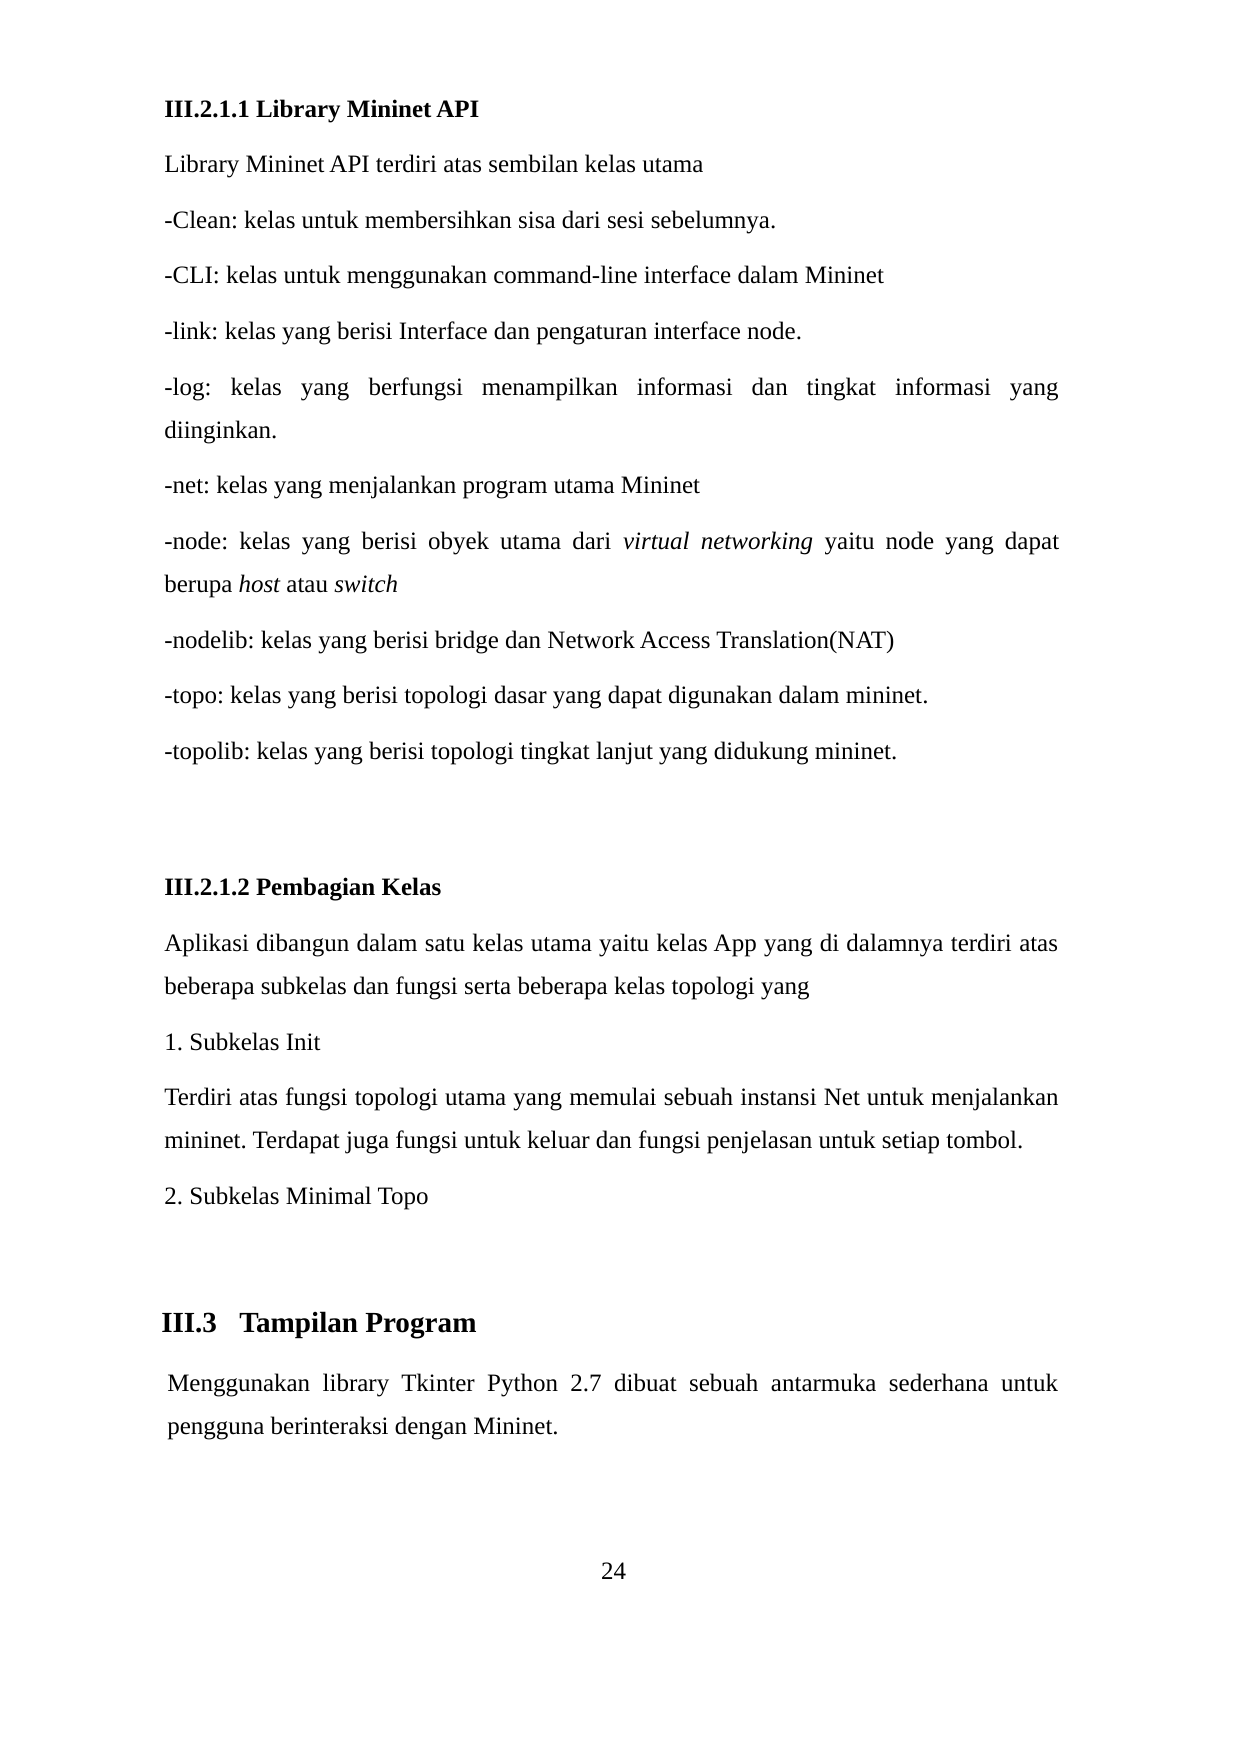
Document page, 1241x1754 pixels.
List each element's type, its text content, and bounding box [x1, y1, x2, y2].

text -nodelib: kelas yang berisi bridge dan Network Access Translation(NAT) [164, 625, 1059, 654]
text Terdiri atas fungsi topologi utama yang memulai sebuah instansi Net untuk menjalankan mininet. Terdapat juga fungsi untuk keluar dan fungsi penjelasan untuk setiap tombol. [164, 1082, 1059, 1154]
text Library Mininet API terdiri atas sembilan kelas utama [164, 149, 1059, 178]
text -CLI: kelas untuk menggunakan command-line interface dalam Mininet [164, 261, 1059, 289]
text Aplikasi dibangun dalam satu kelas utama yaitu kelas App yang di dalamnya terdiri atas beberapa subkelas dan fungsi serta beberapa kelas topologi yang [164, 928, 1059, 1000]
text -log: kelas yang berfungsi menampilkan informasi dan tingkat informasi yang diinginkan. [164, 372, 1059, 444]
text -topolib: kelas yang berisi topologi tingkat lanjut yang didukung mininet. [164, 736, 1059, 765]
text -link: kelas yang berisi Interface dan pengaturan interface node. [164, 316, 1059, 345]
text -node: kelas yang berisi obyek utama dari virtual networking yaitu node yang dapat berupa host atau switch [164, 526, 1059, 598]
subtitle III.3 Tampilan Program [161, 1305, 1062, 1338]
text -topo: kelas yang berisi topologi dasar yang dapat digunakan dalam mininet. [164, 681, 1059, 709]
text 2. Subkelas Minimal Topo [164, 1181, 1059, 1210]
text -net: kelas yang menjalankan program utama Mininet [164, 471, 1059, 499]
subtitle III.2.1.2 Pembagian Kelas [164, 872, 1059, 901]
text 1. Subkelas Init [164, 1027, 1059, 1056]
text -Clean: kelas untuk membersihkan sisa dari sesi sebelumnya. [164, 205, 1059, 234]
subtitle III.2.1.1 Library Mininet API [164, 94, 1059, 122]
text Menggunakan library Tkinter Python 2.7 dibuat sebuah antarmuka sederhana untuk pengguna berinteraksi dengan Mininet. [167, 1368, 1059, 1440]
